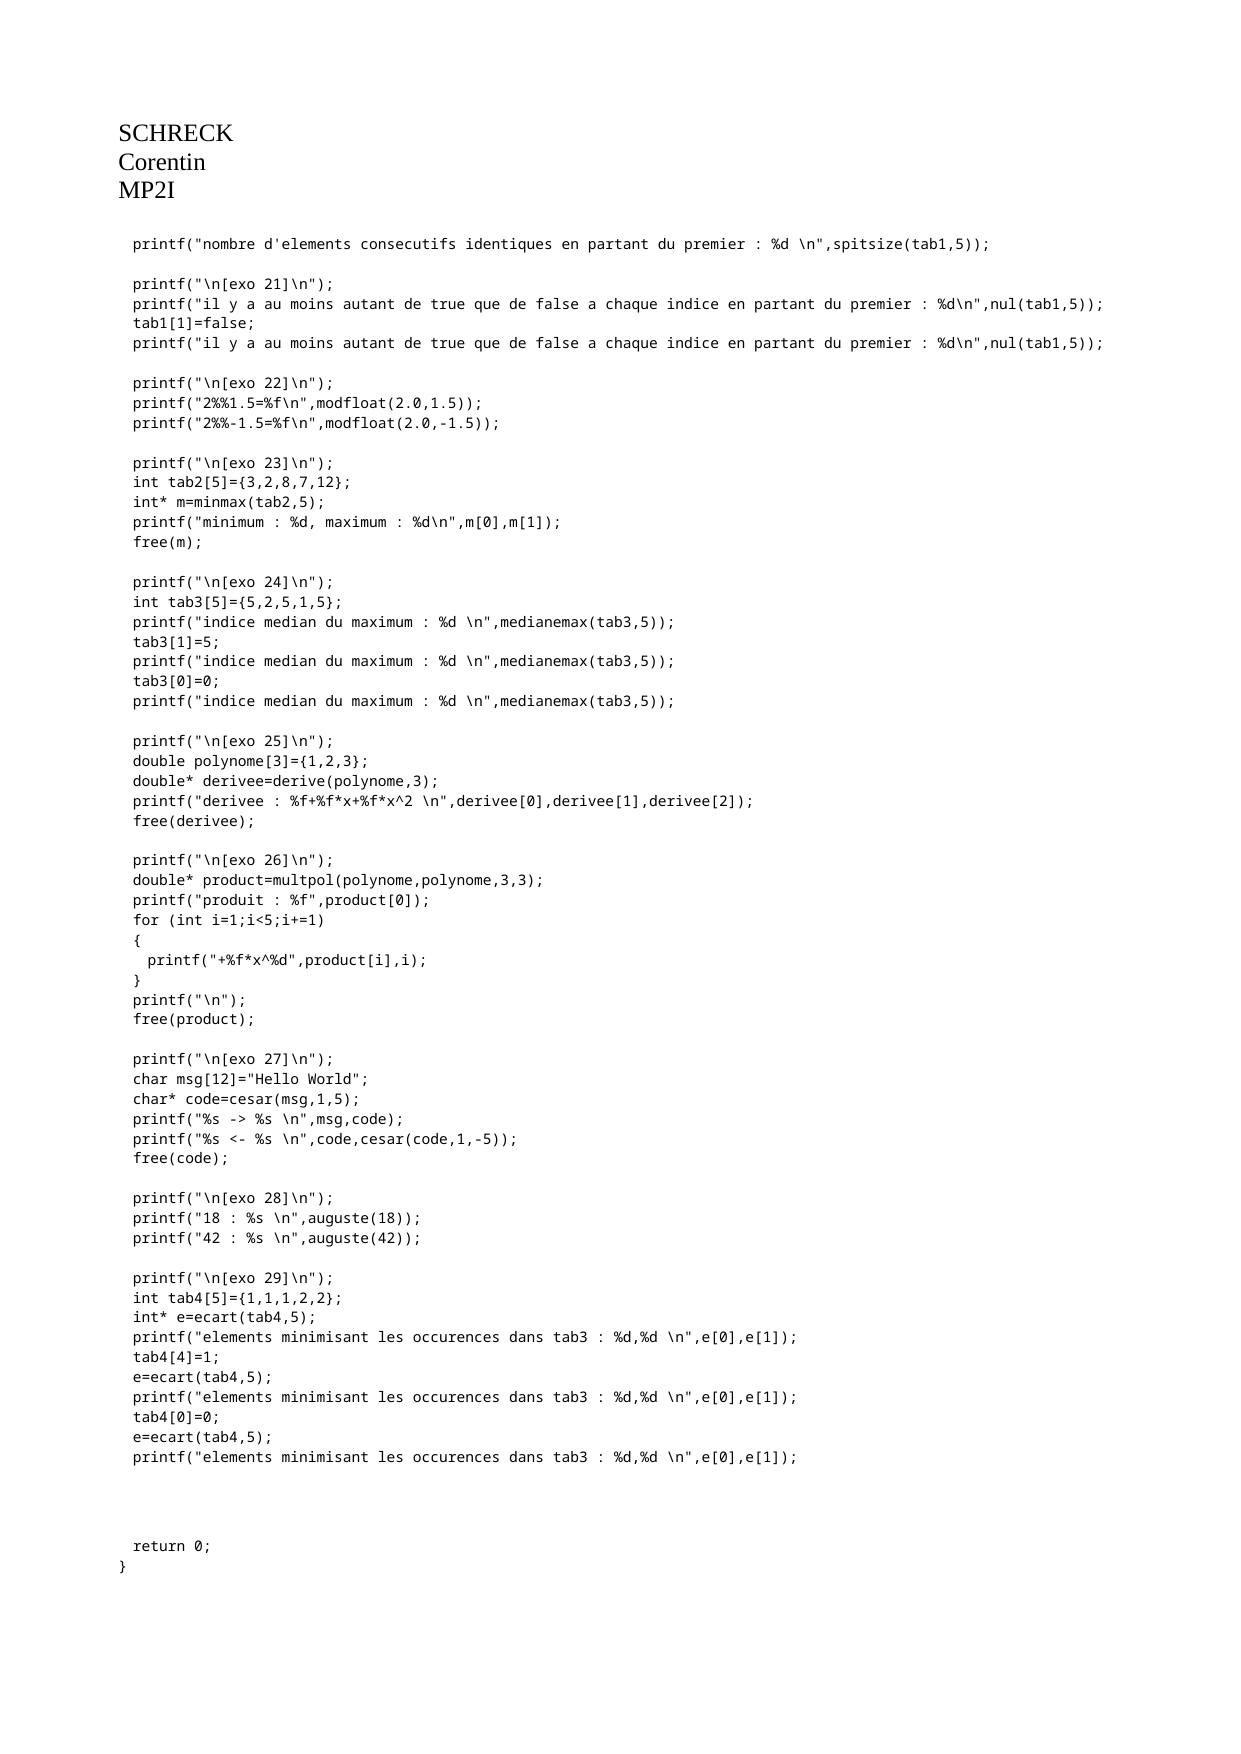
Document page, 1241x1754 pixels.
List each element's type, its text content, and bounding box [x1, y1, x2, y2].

text printf("\n[exo 27]\n"); [118, 1049, 1122, 1069]
text tab3[0]=0; [118, 671, 1122, 691]
text printf("indice median du maximum : %d \n",medianemax(tab3,5)); [118, 651, 1122, 671]
text printf("elements minimisant les occurences dans tab3 : %d,%d \n",e[0],e[1]); [118, 1327, 1122, 1347]
text double polynome[3]={1,2,3}; [118, 751, 1122, 771]
text printf("%s -> %s \n",msg,code); [118, 1108, 1122, 1128]
text free(derivee); [118, 810, 1122, 830]
text printf("minimum : %d, maximum : %d\n",m[0],m[1]); [118, 512, 1122, 532]
text int tab4[5]={1,1,1,2,2}; [118, 1287, 1122, 1307]
text printf("\n[exo 26]\n"); [118, 850, 1122, 870]
text printf("2%%1.5=%f\n",modfloat(2.0,1.5)); [118, 393, 1122, 413]
text printf("\n[exo 24]\n"); [118, 572, 1122, 592]
text int* e=ecart(tab4,5); [118, 1307, 1122, 1327]
text printf("derivee : %f+%f*x+%f*x^2 \n",derivee[0],derivee[1],derivee[2]); [118, 790, 1122, 810]
text printf("produit : %f",product[0]); [118, 890, 1122, 910]
text printf("\n[exo 22]\n"); [118, 373, 1122, 393]
text printf("2%%-1.5=%f\n",modfloat(2.0,-1.5)); [118, 413, 1122, 433]
text char* code=cesar(msg,1,5); [118, 1089, 1122, 1108]
text { [118, 929, 1122, 949]
text printf("\n[exo 23]\n"); [118, 452, 1122, 472]
text printf("42 : %s \n",auguste(42)); [118, 1228, 1122, 1248]
text printf("indice median du maximum : %d \n",medianemax(tab3,5)); [118, 691, 1122, 711]
text printf("il y a au moins autant de true que de false a chaque indice en partant du premier : %d\n",nul(tab1,5)); [118, 333, 1122, 353]
text printf("\n"); [118, 989, 1122, 1009]
text printf("18 : %s \n",auguste(18)); [118, 1208, 1122, 1228]
text e=ecart(tab4,5); [118, 1367, 1122, 1387]
text free(m); [118, 532, 1122, 552]
text return 0; [118, 1536, 1122, 1556]
text printf("\n[exo 28]\n"); [118, 1188, 1122, 1208]
text double* derivee=derive(polynome,3); [118, 771, 1122, 790]
text double* product=multpol(polynome,polynome,3,3); [118, 870, 1122, 890]
text printf("\n[exo 29]\n"); [118, 1267, 1122, 1287]
text int* m=minmax(tab2,5); [118, 492, 1122, 512]
text printf("+%f*x^%d",product[i],i); [118, 949, 1122, 969]
text printf("indice median du maximum : %d \n",medianemax(tab3,5)); [118, 611, 1122, 631]
text printf("il y a au moins autant de true que de false a chaque indice en partant du premier : %d\n",nul(tab1,5)); [118, 293, 1122, 313]
text int tab3[5]={5,2,5,1,5}; [118, 592, 1122, 611]
text } [118, 1556, 1122, 1576]
text tab1[1]=false; [118, 313, 1122, 333]
text printf("%s <- %s \n",code,cesar(code,1,-5)); [118, 1128, 1122, 1148]
text printf("elements minimisant les occurences dans tab3 : %d,%d \n",e[0],e[1]); [118, 1387, 1122, 1407]
text tab4[4]=1; [118, 1347, 1122, 1367]
text e=ecart(tab4,5); [118, 1427, 1122, 1447]
text free(code); [118, 1148, 1122, 1168]
text printf("elements minimisant les occurences dans tab3 : %d,%d \n",e[0],e[1]); [118, 1447, 1122, 1466]
text printf("\n[exo 25]\n"); [118, 731, 1122, 751]
text } [118, 969, 1122, 989]
text free(product); [118, 1009, 1122, 1029]
text tab4[0]=0; [118, 1407, 1122, 1427]
text printf("\n[exo 21]\n"); [118, 273, 1122, 293]
text printf("nombre d'elements consecutifs identiques en partant du premier : %d \n",spitsize(tab1,5)); [118, 234, 1122, 254]
text char msg[12]="Hello World"; [118, 1069, 1122, 1089]
text for (int i=1;i<5;i+=1) [118, 910, 1122, 929]
text int tab2[5]={3,2,8,7,12}; [118, 472, 1122, 492]
text tab3[1]=5; [118, 631, 1122, 651]
